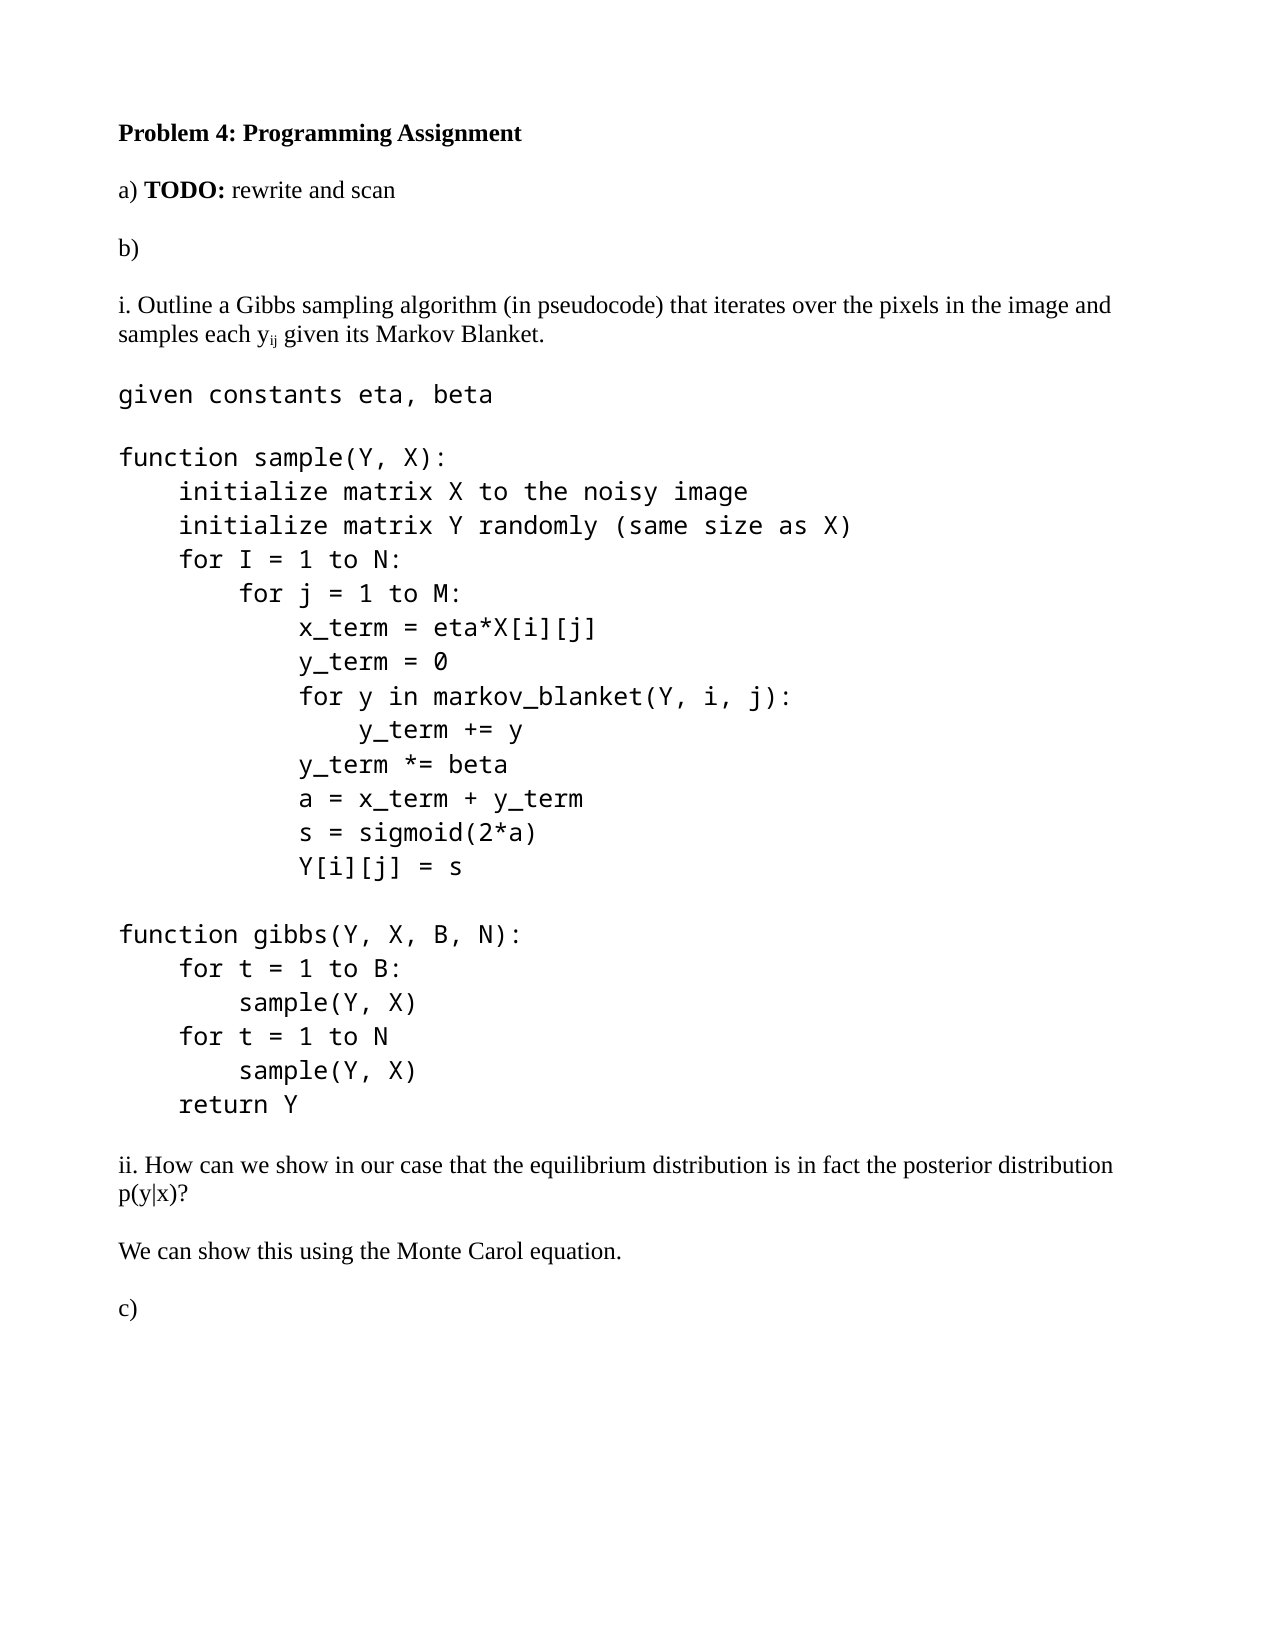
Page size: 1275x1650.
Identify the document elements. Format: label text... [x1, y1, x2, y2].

text c) [118, 1293, 1157, 1322]
text for j = 1 to M: [118, 576, 1157, 610]
text y_term *= beta [118, 746, 1157, 780]
text for y in markov_blanket(Y, i, j): [118, 678, 1157, 712]
text return Y [118, 1087, 1157, 1121]
text a = x_term + y_term [118, 780, 1157, 814]
text y_term = 0 [118, 644, 1157, 678]
text function sample(Y, X): [118, 440, 1157, 474]
text function gibbs(Y, X, B, N): [118, 917, 1157, 951]
text Y[i][j] = s [118, 848, 1157, 882]
text sample(Y, X) [118, 985, 1157, 1019]
text a) TODO: rewrite and scan [118, 176, 1157, 204]
text s = sigmoid(2*a) [118, 814, 1157, 848]
text sample(Y, X) [118, 1053, 1157, 1087]
text given constants eta, beta [118, 377, 1157, 411]
text We can show this using the Monte Carol equation. [118, 1236, 1157, 1265]
text Problem 4: Programming Assignment [118, 118, 1157, 147]
text for t = 1 to B: [118, 951, 1157, 985]
text y_term += y [118, 712, 1157, 746]
text initialize matrix Y randomly (same size as X) [118, 508, 1157, 542]
text for t = 1 to N [118, 1019, 1157, 1053]
text i. Outline a Gibbs sampling algorithm (in pseudocode) that iterates over the pixels in the image and samples each yij given its Markov Blanket. [118, 291, 1157, 348]
text initialize matrix X to the noisy image [118, 474, 1157, 508]
text ii. How can we show in our case that the equilibrium distribution is in fact the posterior distribution p(y|x)? [118, 1150, 1157, 1207]
text x_term = eta*X[i][j] [118, 610, 1157, 644]
text for I = 1 to N: [118, 542, 1157, 576]
text b) [118, 233, 1157, 262]
